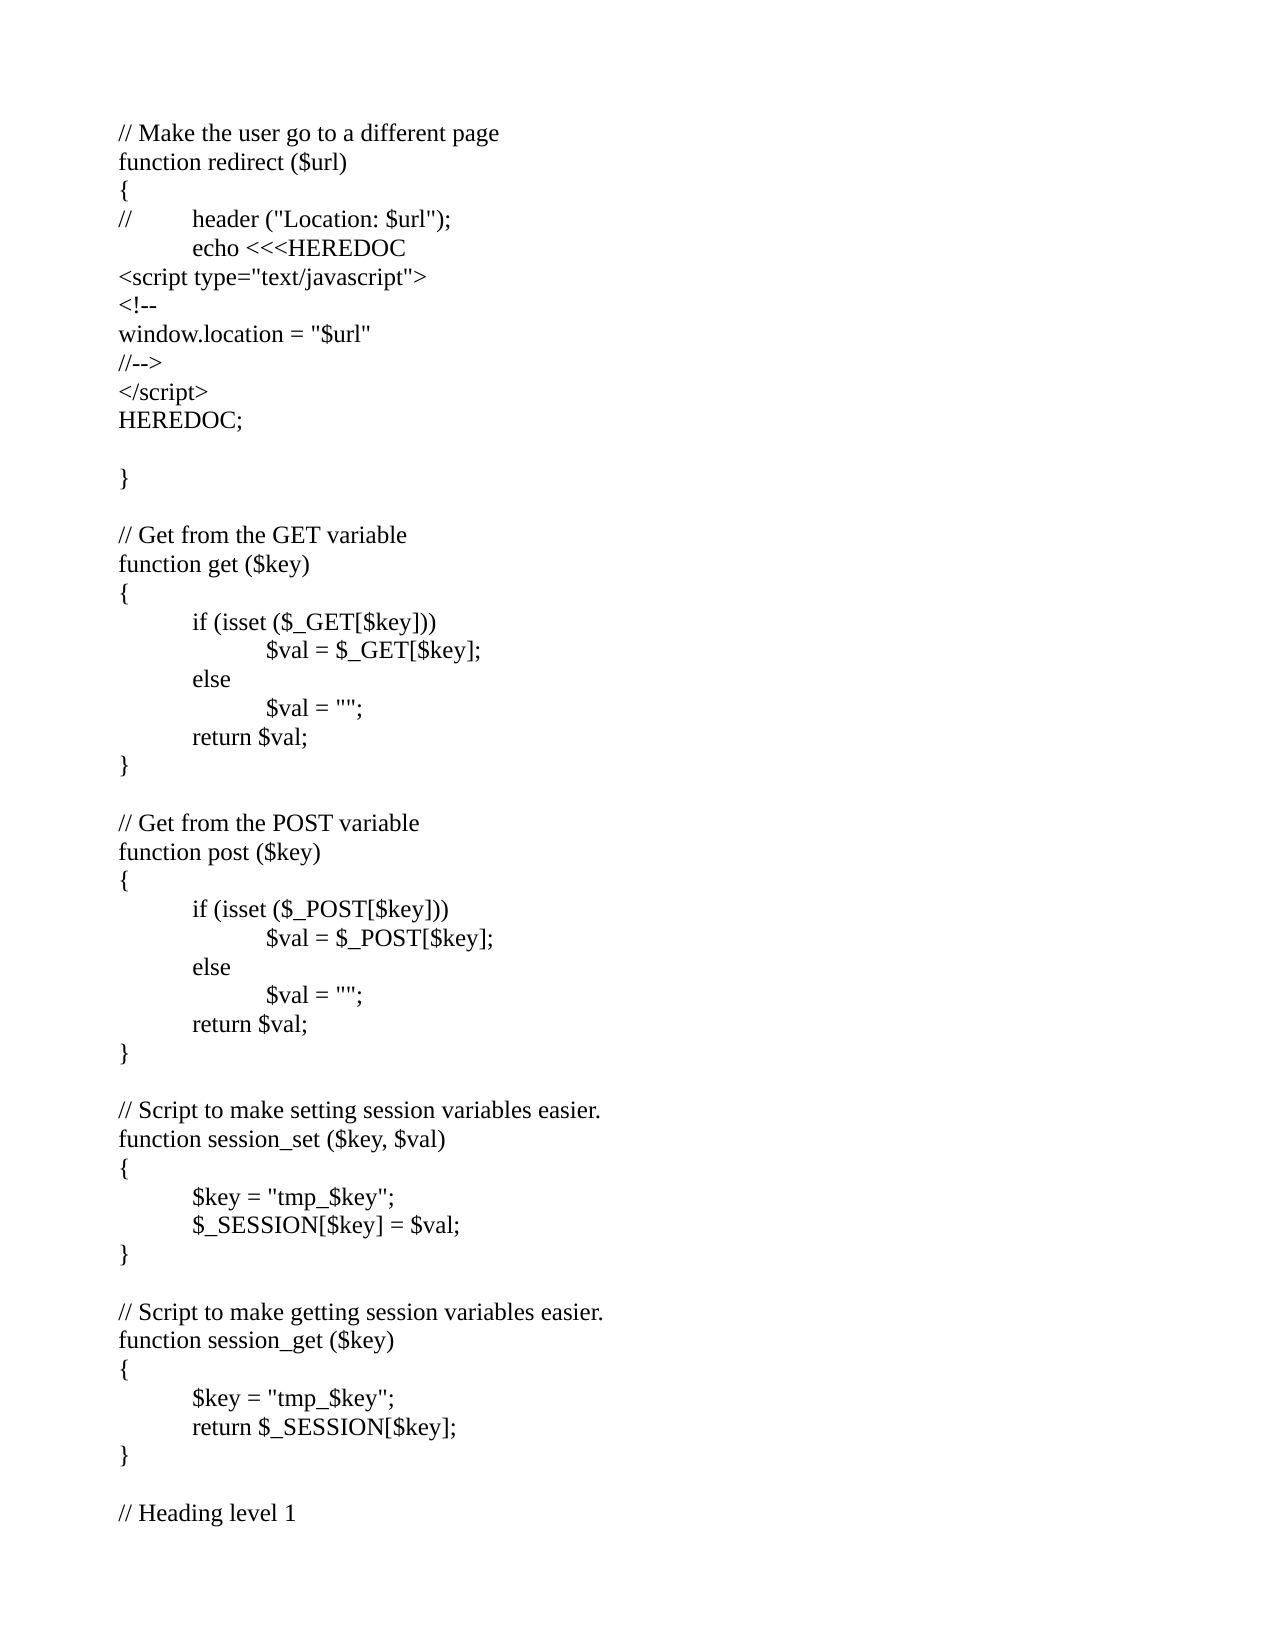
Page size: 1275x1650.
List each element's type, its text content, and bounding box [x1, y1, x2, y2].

text return $val; [118, 722, 1157, 751]
text } [118, 1239, 1157, 1268]
text } [118, 1441, 1157, 1469]
text <!-- [118, 291, 1157, 319]
text else [118, 952, 1157, 981]
text //--> [118, 348, 1157, 377]
text { [118, 866, 1157, 894]
text $val = ""; [118, 981, 1157, 1009]
text echo <<<HEREDOC [118, 233, 1157, 262]
text function get ($key) [118, 549, 1157, 578]
text { [118, 1153, 1157, 1182]
text { [118, 578, 1157, 607]
text function redirect ($url) [118, 147, 1157, 176]
text // Make the user go to a different page [118, 118, 1157, 147]
text // Get from the GET variable [118, 521, 1157, 549]
text return $_SESSION[$key]; [118, 1412, 1157, 1441]
text { [118, 176, 1157, 204]
text { [118, 1354, 1157, 1383]
text } [118, 751, 1157, 779]
text if (isset ($_POST[$key])) [118, 894, 1157, 923]
text window.location = "$url" [118, 319, 1157, 348]
text if (isset ($_GET[$key])) [118, 607, 1157, 636]
text <script type="text/javascript"> [118, 262, 1157, 291]
text // Heading level 1 [118, 1498, 1157, 1527]
text HEREDOC; [118, 406, 1157, 434]
text return $val; [118, 1009, 1157, 1038]
text else [118, 664, 1157, 693]
text // Script to make getting session variables easier. [118, 1297, 1157, 1326]
text $val = $_GET[$key]; [118, 636, 1157, 664]
text function session_get ($key) [118, 1326, 1157, 1354]
text // Get from the POST variable [118, 808, 1157, 837]
text // header ("Location: $url"); [118, 204, 1157, 233]
text $key = "tmp_$key"; [118, 1383, 1157, 1412]
text function session_set ($key, $val) [118, 1124, 1157, 1153]
text function post ($key) [118, 837, 1157, 866]
text // Script to make setting session variables easier. [118, 1096, 1157, 1124]
text $_SESSION[$key] = $val; [118, 1211, 1157, 1239]
text $val = ""; [118, 693, 1157, 722]
text $val = $_POST[$key]; [118, 923, 1157, 952]
text </script> [118, 377, 1157, 406]
text } [118, 1038, 1157, 1067]
text } [118, 463, 1157, 492]
text $key = "tmp_$key"; [118, 1182, 1157, 1211]
